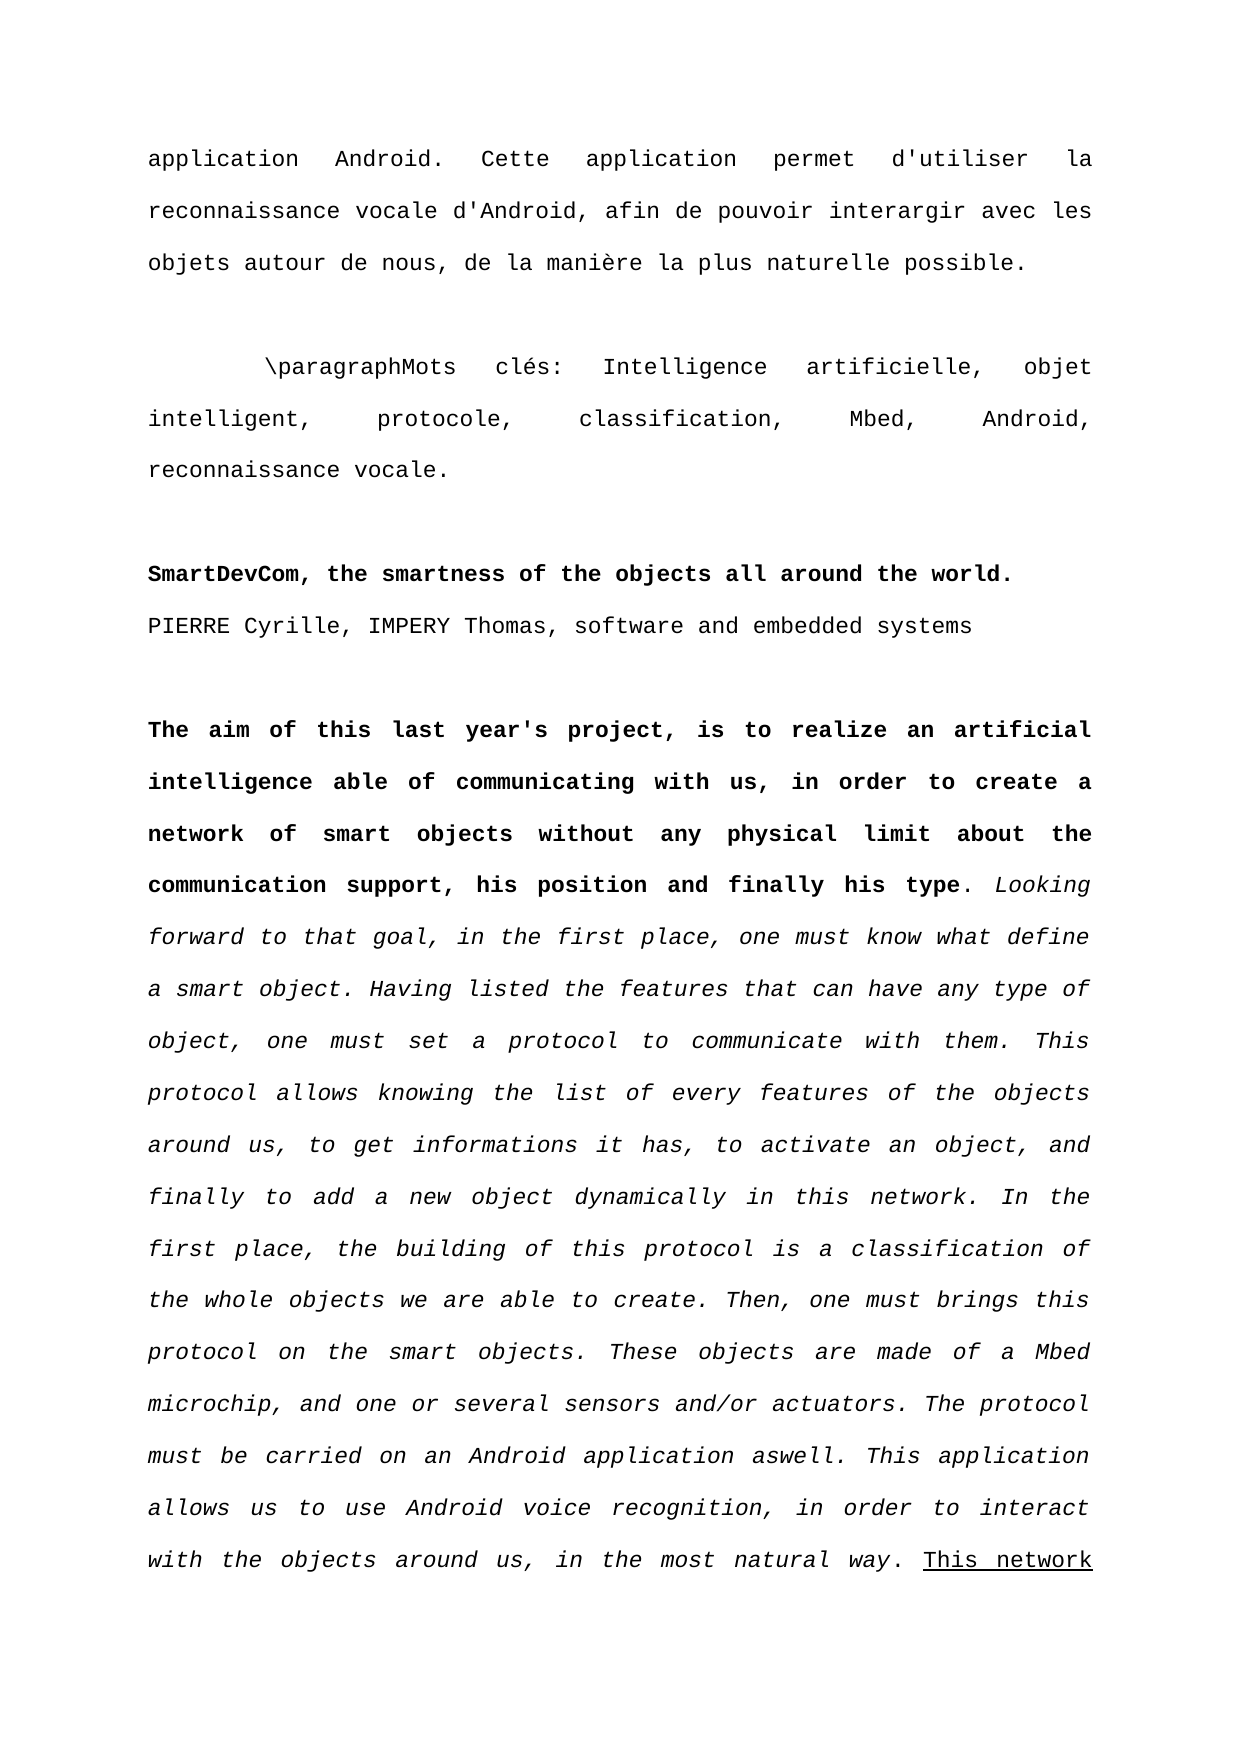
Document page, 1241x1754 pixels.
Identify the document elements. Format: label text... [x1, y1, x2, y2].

text \paragraphMots clés: Intelligence artificielle, objet intelligent, protocole, classification, Mbed, Android, reconnaissance vocale. [148, 355, 1093, 485]
text The aim of this last year's project, is to realize an artificial intelligence able of communicating with us, in order to create a network of smart objects without any physical limit about the communication support, his position and finally his type. Looking forward to that goal, in the first place, one must know what define a smart object. Having listed the features that can have any type of object, one must set a protocol to communicate with them. This protocol allows knowing the list of every features of the objects around us, to get informations it has, to activate an object, and finally to add a new object dynamically in this network. In the first place, the building of this protocol is a classification of the whole objects we are able to create. Then, one must brings this protocol on the smart objects. These objects are made of a Mbed microchip, and one or several sensors and/or actuators. The protocol must be carried on an Android application aswell. This application allows us to use Android voice recognition, in order to interact with the objects around us, in the most natural way. This network [148, 718, 1093, 1574]
text SmartDevCom, the smartness of the objects all around the world. [148, 563, 1093, 588]
text PIERRE Cyrille, IMPERY Thomas, software and embedded systems [148, 614, 1093, 640]
text application Android. Cette application permet d'utiliser la reconnaissance vocale d'Android, afin de pouvoir interargir avec les objets autour de nous, de la manière la plus naturelle possible. [148, 148, 1093, 277]
